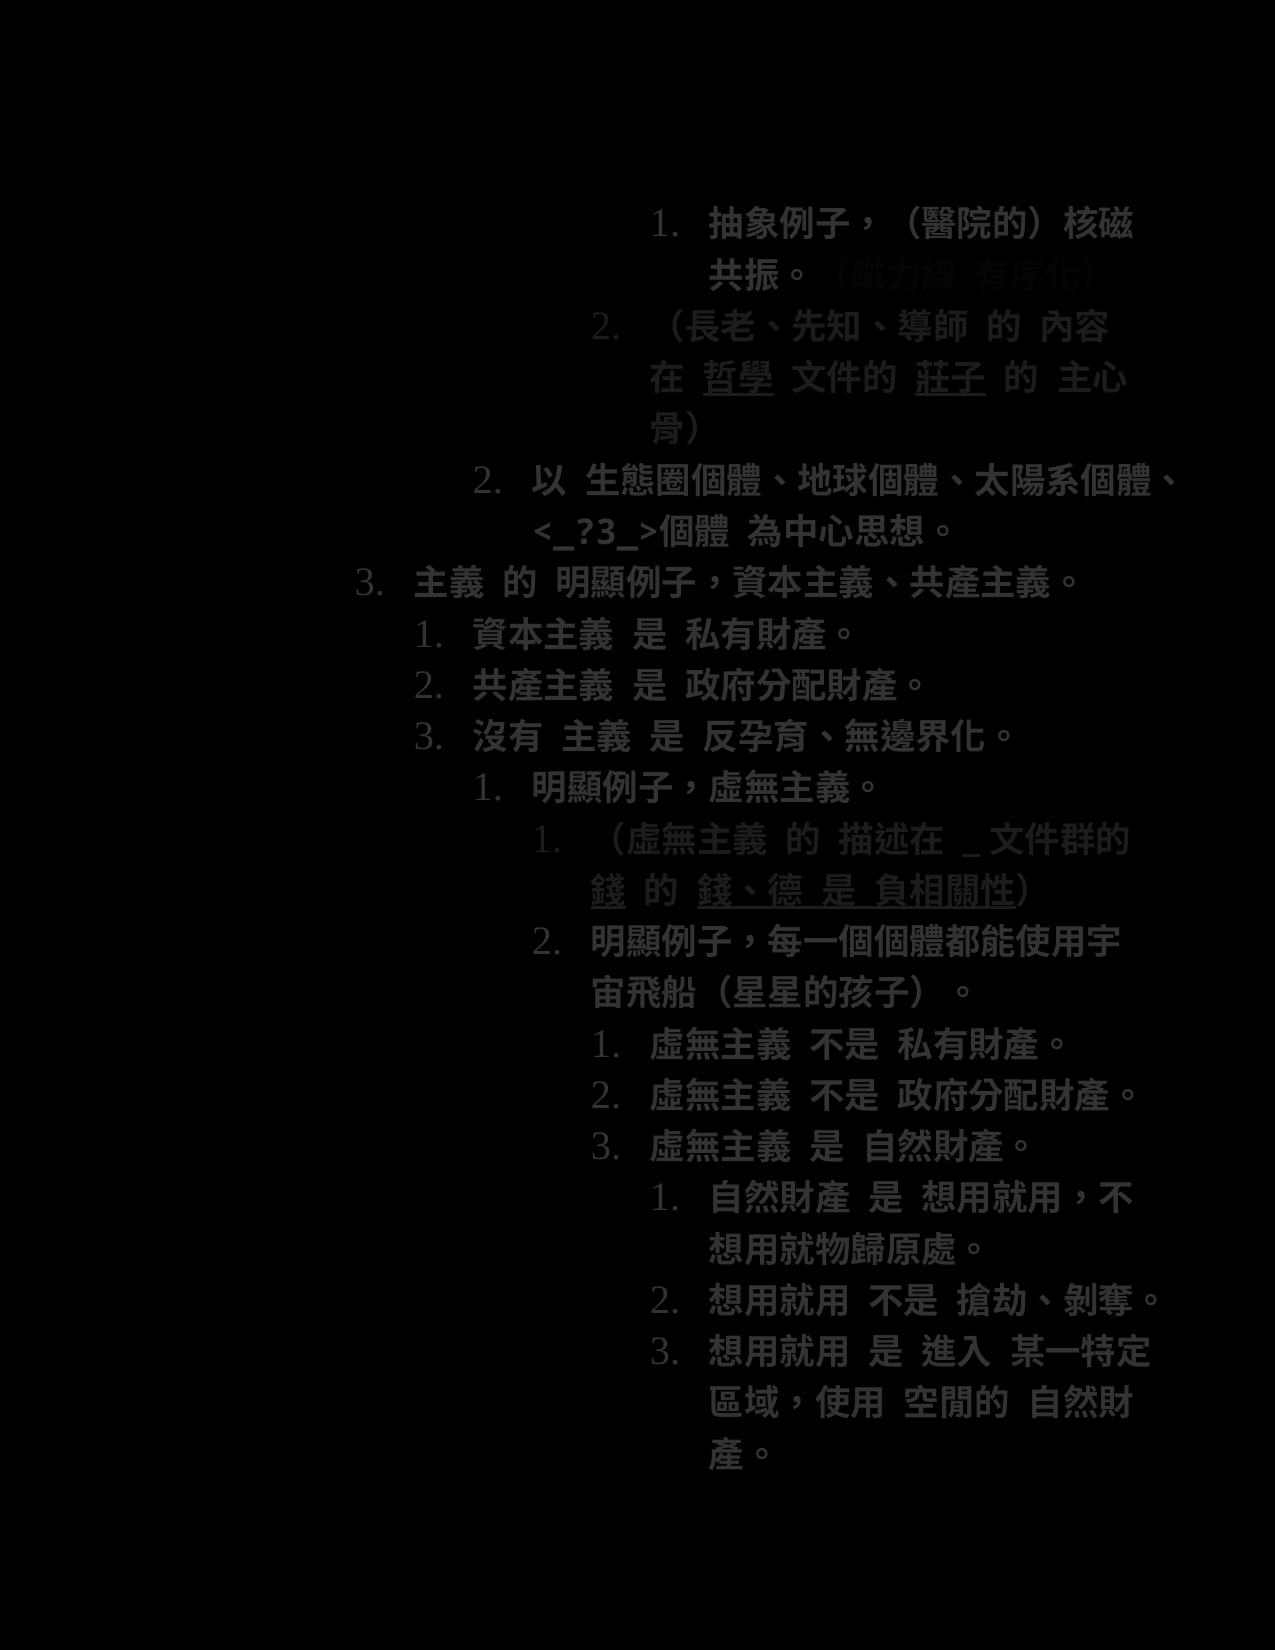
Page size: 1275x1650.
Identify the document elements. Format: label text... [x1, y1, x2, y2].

list 共產主義 是 政府分配財產。 [413, 657, 1157, 708]
list 資本主義 是 私有財產。 [413, 606, 1157, 657]
list （長老、先知、導師 的 內容 在 哲學 文件的 莊子 的 主心骨） [591, 298, 1157, 452]
list 以 生態圈個體、地球個體、太陽系個體、<_?3_>個體 為中心思想。 [472, 452, 1157, 555]
list （虛無主義 的 描述在 _ 文件群的 錢 的 錢、德 是 負相關性） [532, 811, 1157, 913]
list 沒有 主義 是 反孕育、無邊界化。 [413, 708, 1157, 760]
list 明顯例子，每一個個體都能使用宇宙飛船（星星的孩子）。 [532, 913, 1157, 1016]
list 抽象例子，（醫院的）核磁共振。（磁力線 有序化） [649, 196, 1157, 298]
list 主義 的 明顯例子，資本主義、共產主義。 [354, 555, 1157, 606]
list 明顯例子，虛無主義。 [472, 760, 1157, 811]
list 想用就用 是 進入 某一特定區域，使用 空閒的 自然財產。 [649, 1323, 1157, 1477]
list 自然財產 是 想用就用，不想用就物歸原處。 [649, 1170, 1157, 1272]
list 想用就用 不是 搶劫、剝奪。 [649, 1272, 1157, 1323]
list 虛無主義 不是 政府分配財產。 [591, 1067, 1157, 1118]
list 虛無主義 不是 私有財產。 [591, 1016, 1157, 1067]
list 虛無主義 是 自然財產。 [591, 1118, 1157, 1170]
